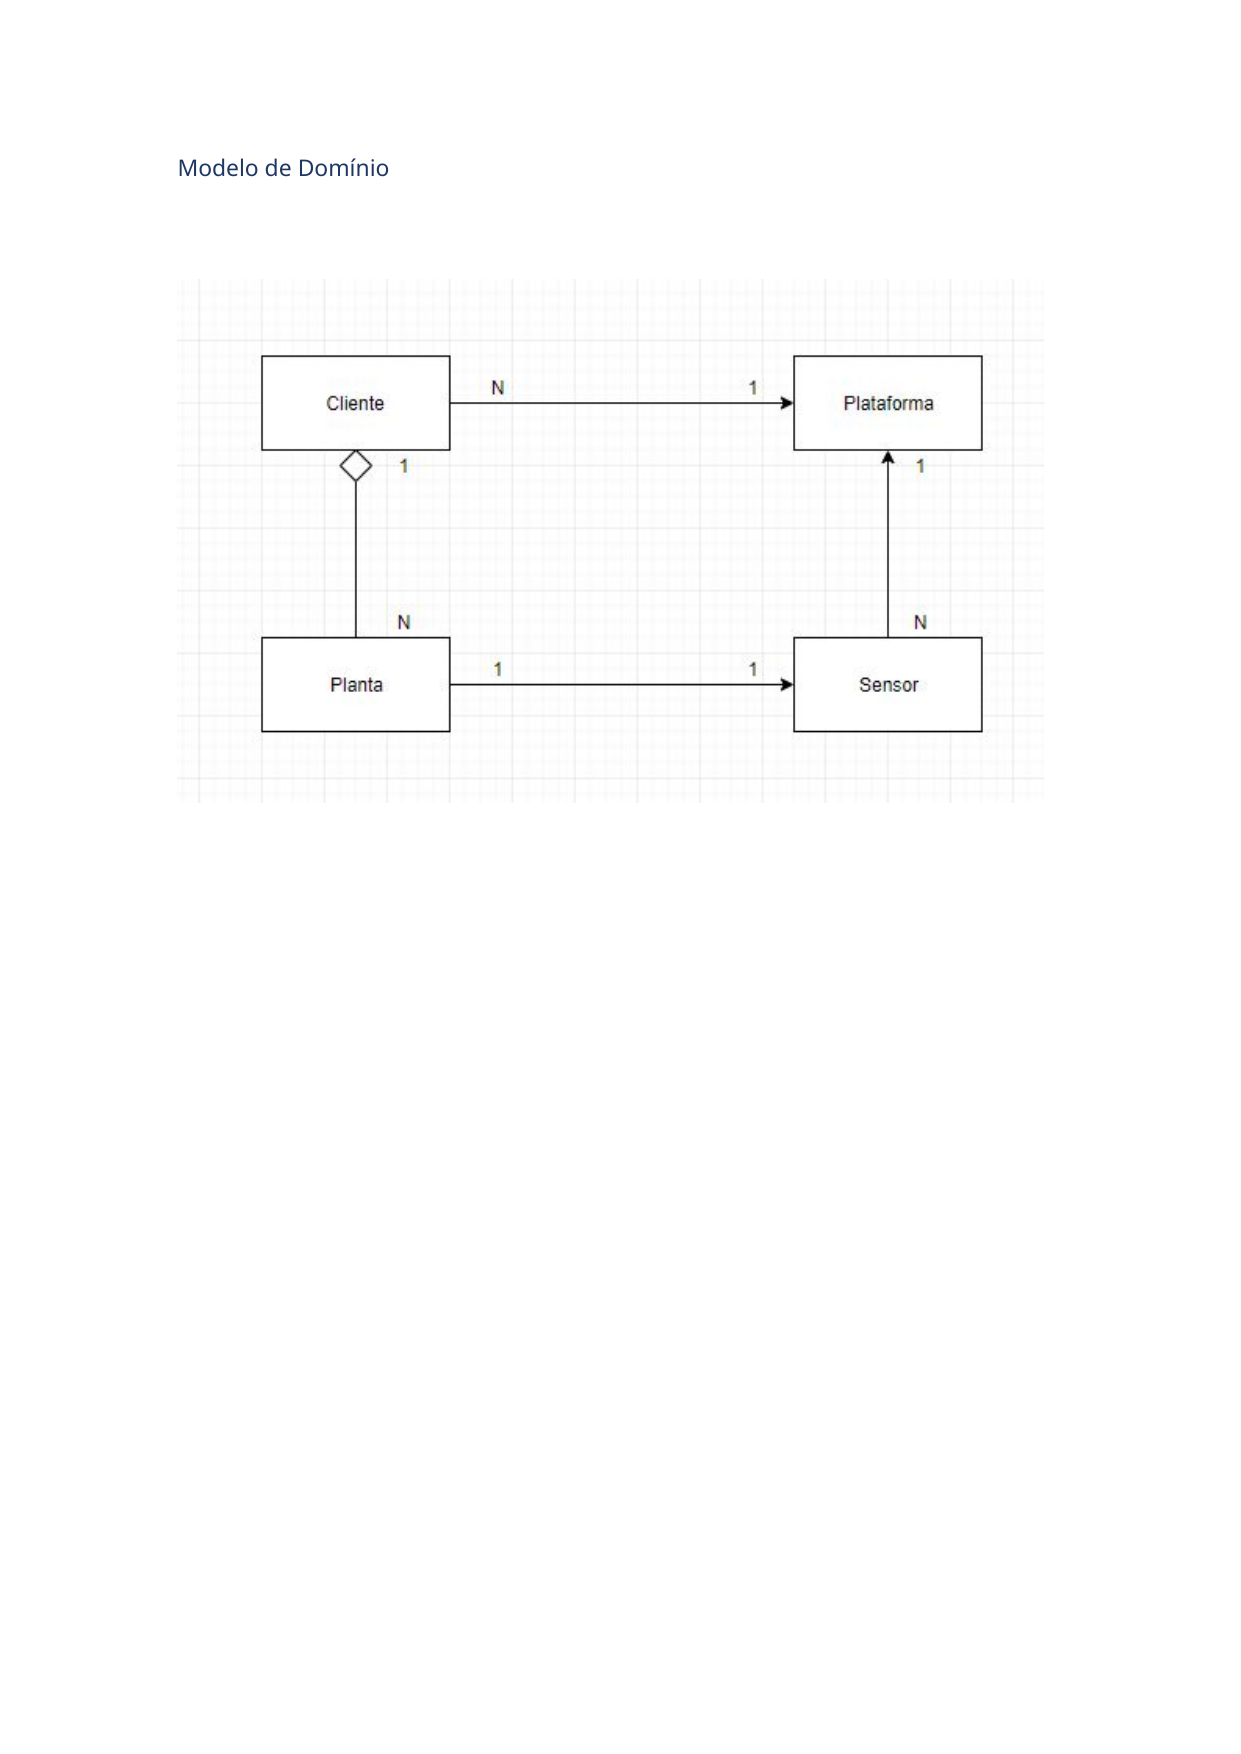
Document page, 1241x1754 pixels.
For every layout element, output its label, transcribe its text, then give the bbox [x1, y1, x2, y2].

picture [177, 279, 1044, 803]
subtitle Modelo de Domínio [177, 152, 1063, 183]
